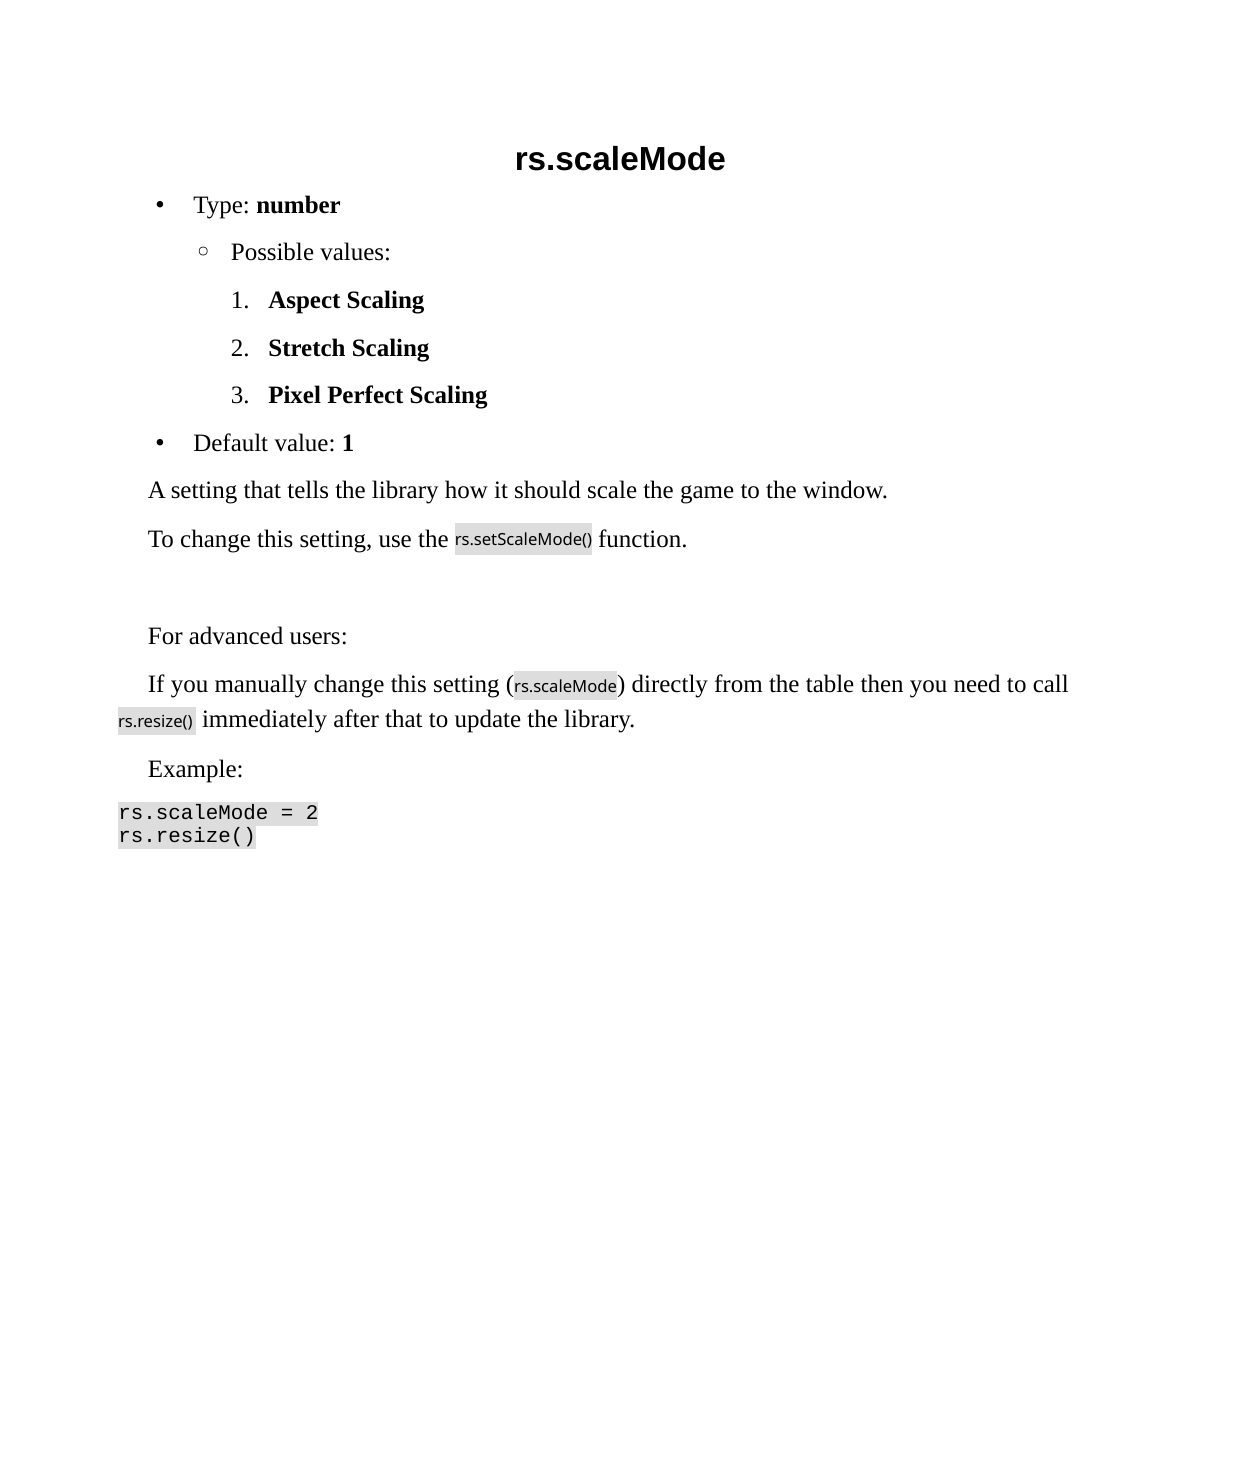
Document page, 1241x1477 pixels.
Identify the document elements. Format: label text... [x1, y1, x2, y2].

text If you manually change this setting () directly from the table then you need to call immediately after that to update the library. [118, 669, 1122, 735]
text function. [592, 523, 1122, 554]
list Aspect Scaling [231, 285, 1122, 314]
list Pixel Perfect Scaling [231, 380, 1122, 409]
text Example: [118, 754, 1122, 783]
subtitle rs.scaleMode [118, 139, 1122, 177]
text For advanced users: [118, 621, 1122, 650]
text rs.scaleMode = 2 [318, 802, 1122, 826]
text rs.resize() [256, 826, 1122, 849]
text To change this setting, use the [118, 523, 455, 554]
list Type: number [156, 190, 1122, 219]
list Default value: 1 [156, 428, 1122, 457]
list Possible values: [193, 237, 1122, 266]
text A setting that tells the library how it should scale the game to the window. [118, 476, 1122, 504]
list Stretch Scaling [231, 333, 1122, 361]
